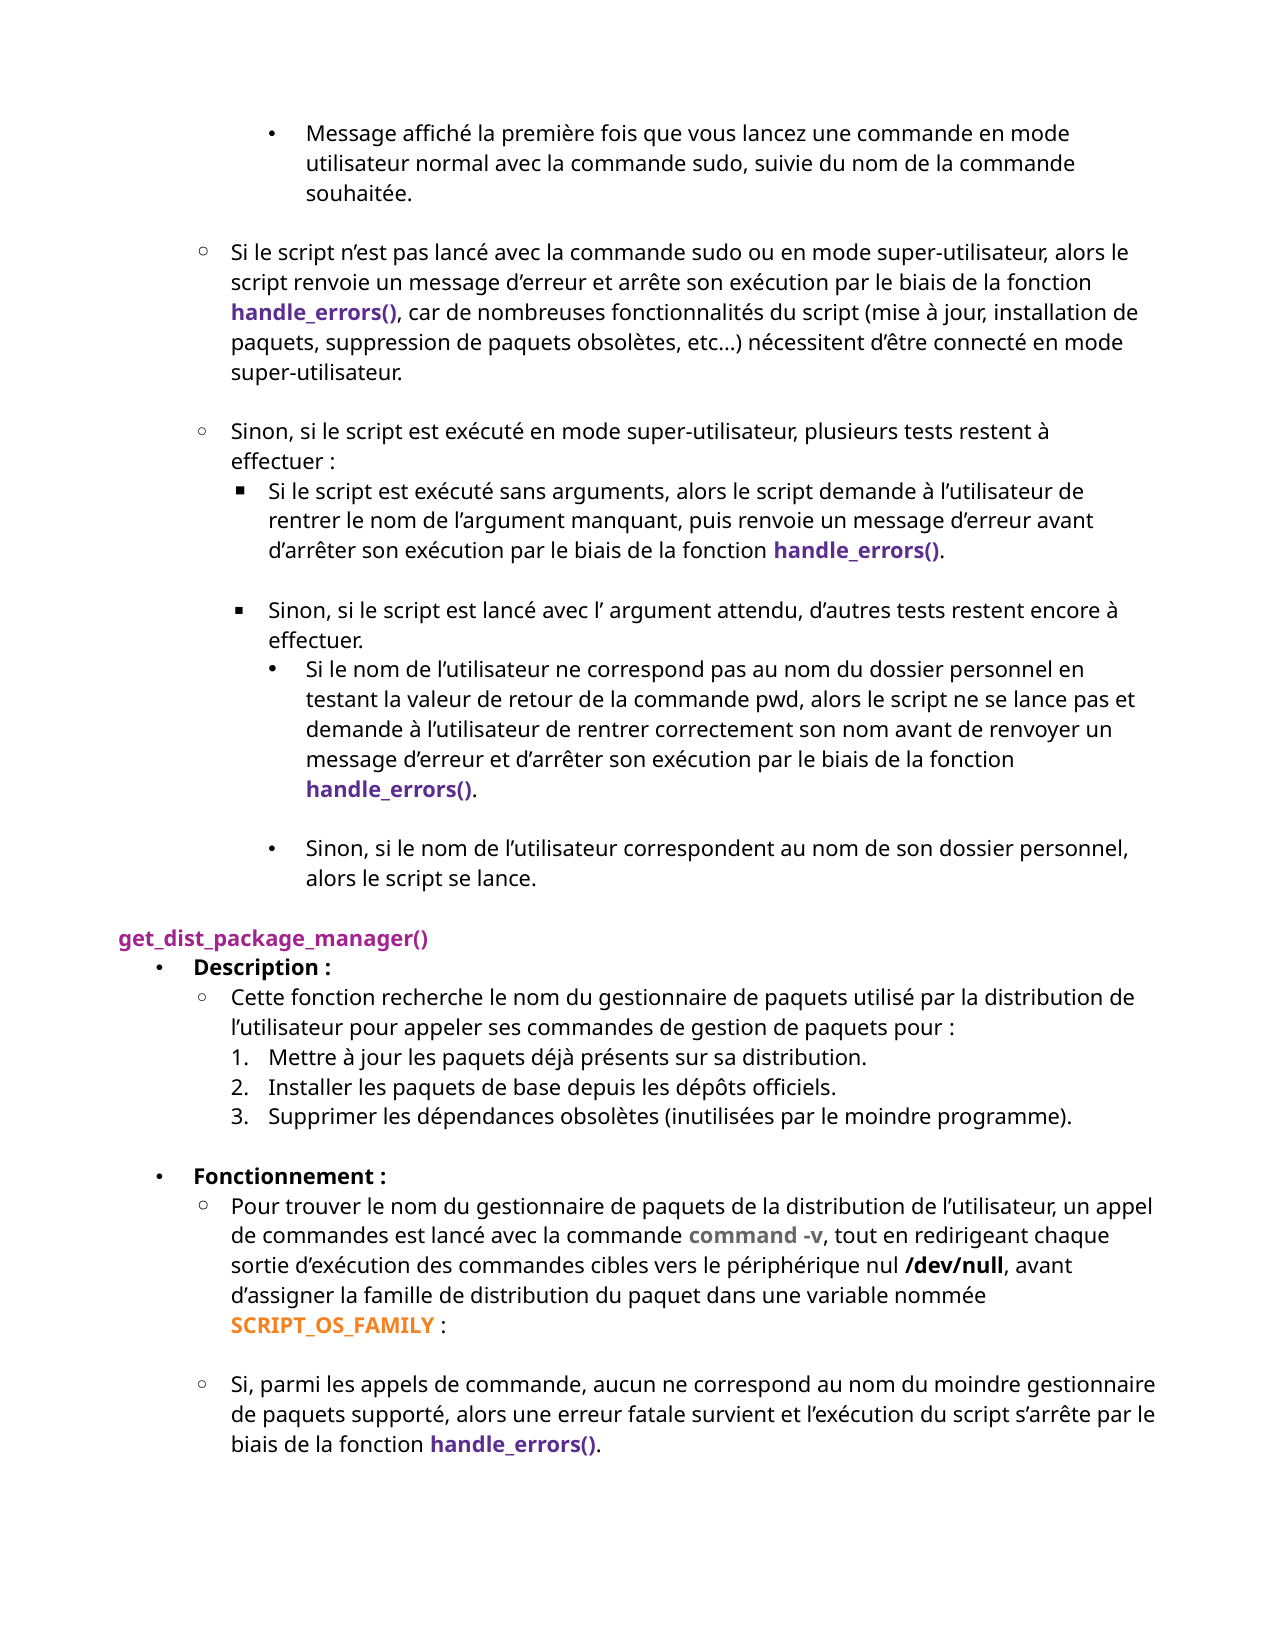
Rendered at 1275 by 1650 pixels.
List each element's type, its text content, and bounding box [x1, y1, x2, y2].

list Fonctionnement : [156, 1161, 1157, 1191]
list Si, parmi les appels de commande, aucun ne correspond au nom du moindre gestionnaire de paquets supporté, alors une erreur fatale survient et l’exécution du script s’arrête par le biais de la fonction handle_errors(). [193, 1369, 1157, 1459]
list Supprimer les dépendances obsolètes (inutilisées par le moindre programme). [231, 1101, 1157, 1131]
list Description : [156, 952, 1157, 982]
list Cette fonction recherche le nom du gestionnaire de paquets utilisé par la distribution de l’utilisateur pour appeler ses commandes de gestion de paquets pour : [193, 982, 1157, 1042]
list Si le nom de l’utilisateur ne correspond pas au nom du dossier personnel en testant la valeur de retour de la commande pwd, alors le script ne se lance pas et demande à l’utilisateur de rentrer correctement son nom avant de renvoyer un message d’erreur et d’arrêter son exécution par le biais de la fonction handle_errors(). [268, 654, 1157, 803]
list Sinon, si le script est exécuté en mode super-utilisateur, plusieurs tests restent à effectuer : [193, 416, 1157, 476]
list Message affiché la première fois que vous lancez une commande en mode utilisateur normal avec la commande sudo, suivie du nom de la commande souhaitée. [268, 118, 1157, 207]
list Si le script est exécuté sans arguments, alors le script demande à l’utilisateur de rentrer le nom de l’argument manquant, puis renvoie un message d’erreur avant d’arrêter son exécution par le biais de la fonction handle_errors(). [231, 476, 1157, 565]
list Installer les paquets de base depuis les dépôts officiels. [231, 1071, 1157, 1101]
list Sinon, si le nom de l’utilisateur correspondent au nom de son dossier personnel, alors le script se lance. [268, 833, 1157, 893]
text get_dist_package_manager() [118, 922, 1157, 952]
list Sinon, si le script est lancé avec l’ argument attendu, d’autres tests restent encore à effectuer. [231, 595, 1157, 654]
list Si le script n’est pas lancé avec la commande sudo ou en mode super-utilisateur, alors le script renvoie un message d’erreur et arrête son exécution par le biais de la fonction handle_errors(), car de nombreuses fonctionnalités du script (mise à jour, installation de paquets, suppression de paquets obsolètes, etc…) nécessitent d’être connecté en mode super-utilisateur. [193, 237, 1157, 386]
list Pour trouver le nom du gestionnaire de paquets de la distribution de l’utilisateur, un appel de commandes est lancé avec la commande command -v, tout en redirigeant chaque sortie d’exécution des commandes cibles vers le périphérique nul /dev/null, avant d’assigner la famille de distribution du paquet dans une variable nommée SCRIPT_OS_FAMILY : [193, 1191, 1157, 1339]
list Mettre à jour les paquets déjà présents sur sa distribution. [231, 1042, 1157, 1071]
